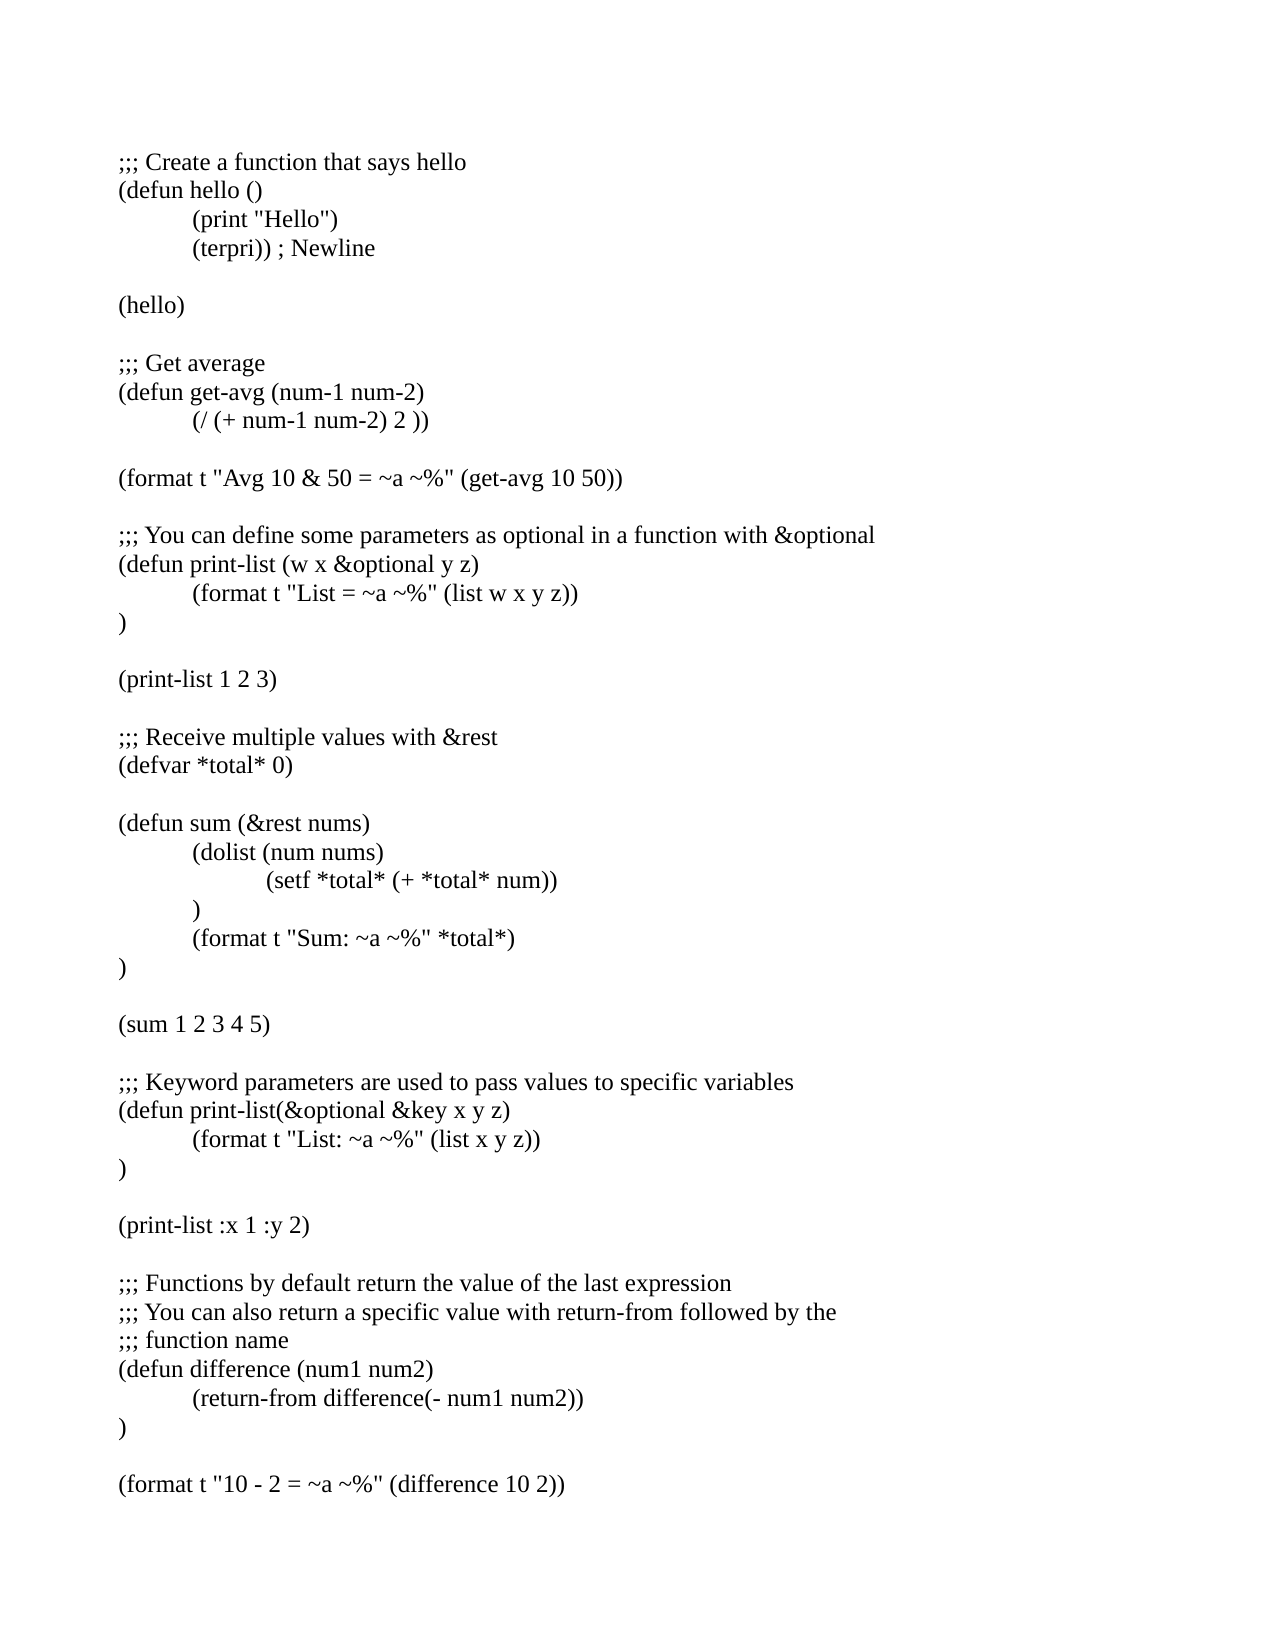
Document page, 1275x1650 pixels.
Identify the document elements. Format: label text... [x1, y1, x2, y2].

text ;;; Create a function that says hello [118, 147, 1157, 176]
text (format t "10 - 2 = ~a ~%" (difference 10 2)) [118, 1469, 1157, 1498]
text ;;; Receive multiple values with &rest [118, 722, 1157, 751]
text ;;; function name [118, 1326, 1157, 1354]
text (defun hello () [118, 176, 1157, 204]
text ;;; You can define some parameters as optional in a function with &optional [118, 521, 1157, 549]
text ) [118, 894, 1157, 923]
text (sum 1 2 3 4 5) [118, 1009, 1157, 1038]
text (hello) [118, 291, 1157, 319]
text ) [118, 952, 1157, 981]
text (print-list :x 1 :y 2) [118, 1211, 1157, 1239]
text (format t "Avg 10 & 50 = ~a ~%" (get-avg 10 50)) [118, 463, 1157, 492]
text ;;; Functions by default return the value of the last expression [118, 1268, 1157, 1297]
text (defvar *total* 0) [118, 751, 1157, 779]
text (/ (+ num-1 num-2) 2 )) [118, 406, 1157, 434]
text ) [118, 1412, 1157, 1441]
text (print "Hello") [118, 204, 1157, 233]
text (format t "Sum: ~a ~%" *total*) [118, 923, 1157, 952]
text ;;; Keyword parameters are used to pass values to specific variables [118, 1067, 1157, 1096]
text ) [118, 1153, 1157, 1182]
text (defun get-avg (num-1 num-2) [118, 377, 1157, 406]
text (defun print-list (w x &optional y z) [118, 549, 1157, 578]
text ;;; Get average [118, 348, 1157, 377]
text (setf *total* (+ *total* num)) [118, 866, 1157, 894]
text (print-list 1 2 3) [118, 664, 1157, 693]
text (defun print-list(&optional &key x y z) [118, 1096, 1157, 1124]
text (defun sum (&rest nums) [118, 808, 1157, 837]
text (dolist (num nums) [118, 837, 1157, 866]
text ;;; You can also return a specific value with return-from followed by the [118, 1297, 1157, 1326]
text (format t "List: ~a ~%" (list x y z)) [118, 1124, 1157, 1153]
text ) [118, 607, 1157, 636]
text (defun difference (num1 num2) [118, 1354, 1157, 1383]
text (return-from difference(- num1 num2)) [118, 1383, 1157, 1412]
text (format t "List = ~a ~%" (list w x y z)) [118, 578, 1157, 607]
text (terpri)) ; Newline [118, 233, 1157, 262]
